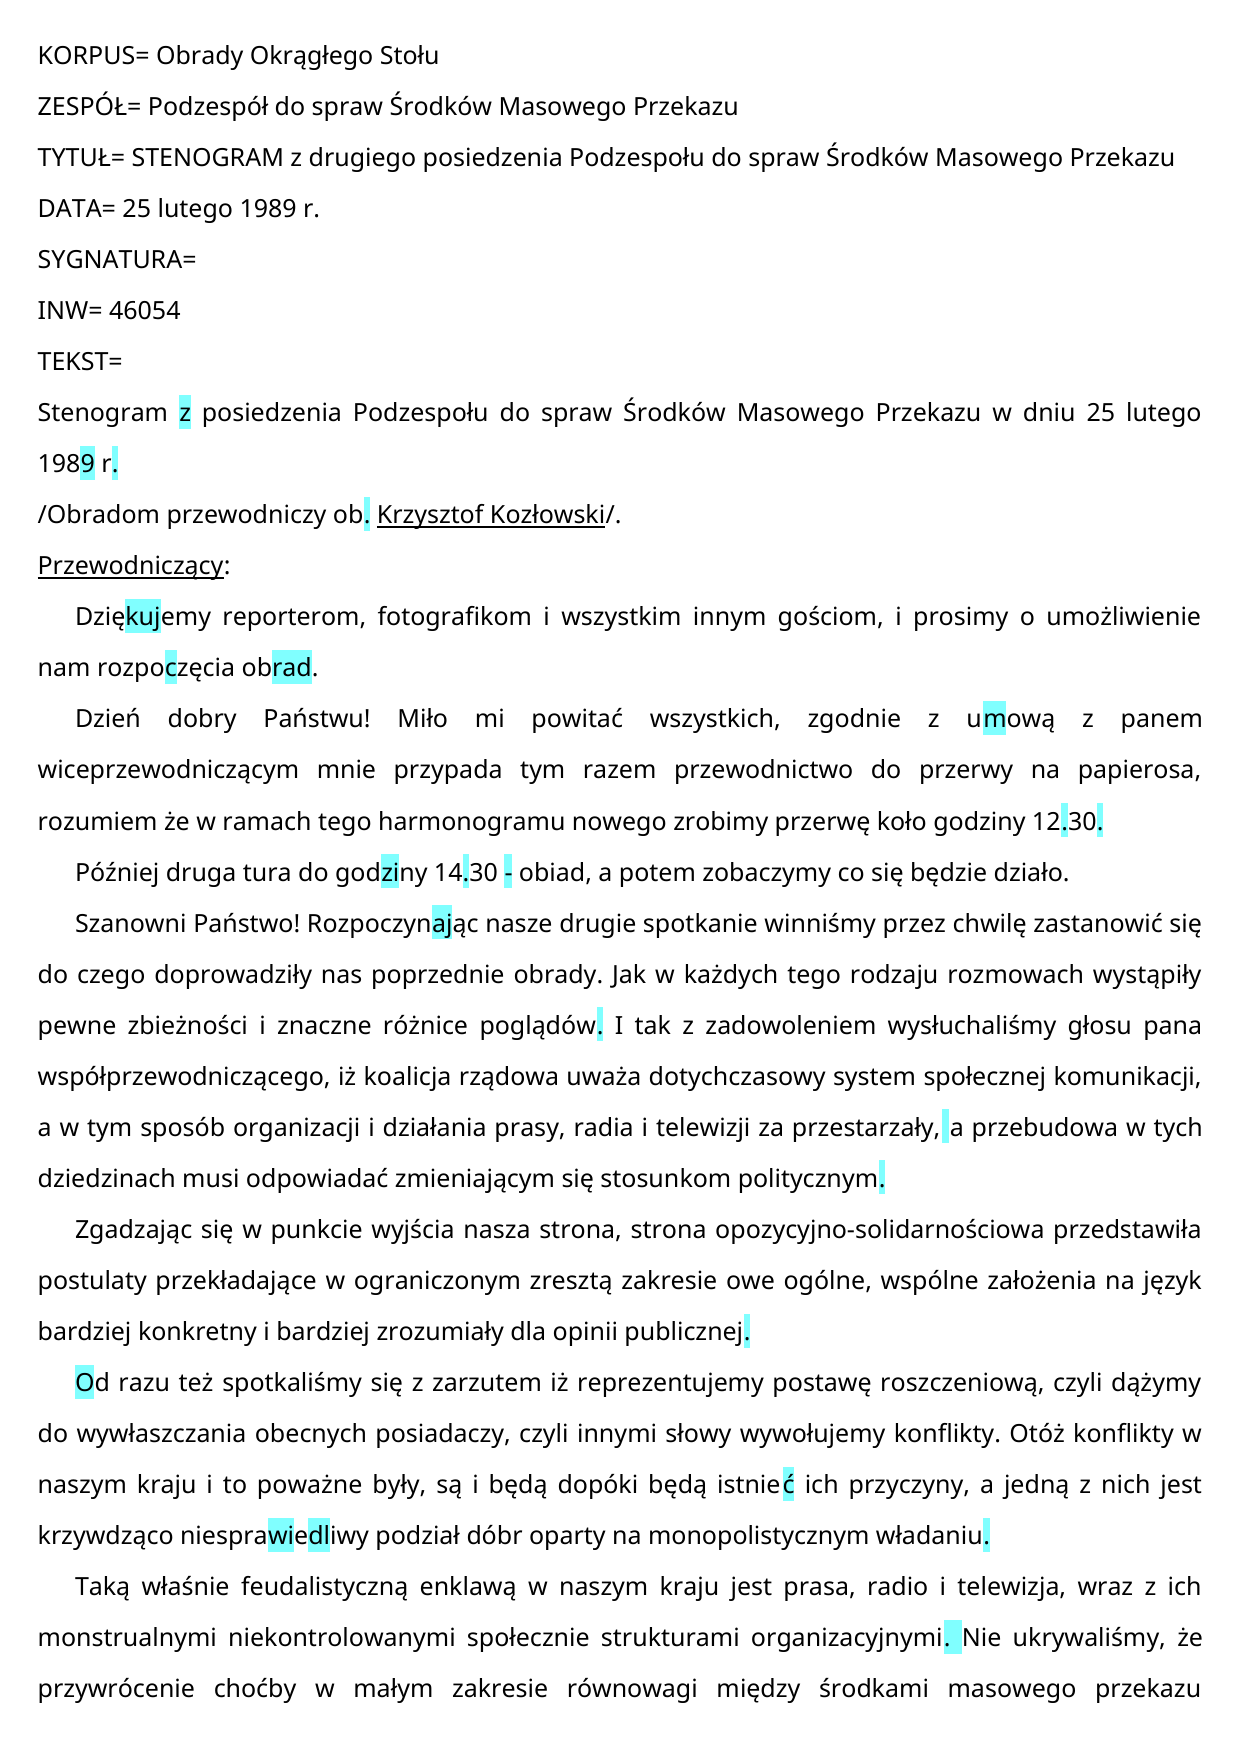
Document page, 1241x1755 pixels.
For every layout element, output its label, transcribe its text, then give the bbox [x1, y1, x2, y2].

text INW= 46054 [37, 293, 1203, 327]
text Zgadzając się w punkcie wyjścia nasza strona, strona opozycyjno-solidarnościowa przedstawiła postulaty przekładające w ograniczonym zresztą zakresie owe ogólne, wspólne założenia na język bardziej konkretny i bardziej zrozumiały dla opinii publicznej. [37, 1211, 1203, 1348]
text KORPUS= Obrady Okrągłego Stołu [37, 37, 1203, 72]
text Szanowni Państwo! Rozpoczynając nasze drugie spotkanie winniśmy przez chwilę zastanowić się do czego doprowadziły nas poprzednie obrady. Jak w każdych tego rodzaju rozmowach wystąpiły pewne zbieżności i znaczne różnice poglądów. I tak z zadowoleniem wysłuchaliśmy głosu pana współprzewodniczącego, iż koalicja rządowa uważa dotychczasowy system społecznej komunikacji, a w tym sposób organizacji i działania prasy, radia i telewizji za przestarzały, a przebudowa w tych dziedzinach musi odpowiadać zmieniającym się stosunkom politycznym. [37, 905, 1203, 1194]
text Przewodniczący: [37, 548, 1203, 582]
text Taką właśnie feudalistyczną enklawą w naszym kraju jest prasa, radio i telewizja, wraz z ich monstrualnymi niekontrolowanymi społecznie strukturami organizacyjnymi. Nie ukrywaliśmy, że przywrócenie choćby w małym zakresie równowagi między środkami masowego przekazu [37, 1569, 1203, 1705]
text Później druga tura do godziny 14.30 - obiad, a potem zobaczymy co się będzie działo. [37, 854, 1203, 888]
text Stenogram z posiedzenia Podzespołu do spraw Środków Masowego Przekazu w dniu 25 lutego 1989 r. [37, 395, 1203, 480]
text Dziękujemy reporterom, fotografikom i wszystkim innym gościom, i prosimy o umożliwienie nam rozpoczęcia obrad. [37, 599, 1203, 684]
text ZESPÓŁ= Podzespół do spraw Środków Masowego Przekazu [37, 88, 1203, 123]
text Od razu też spotkaliśmy się z zarzutem iż reprezentujemy postawę roszczeniową, czyli dążymy do wywłaszczania obecnych posiadaczy, czyli innymi słowy wywołujemy konflikty. Otóż konflikty w naszym kraju i to poważne były, są i będą dopóki będą istnieć ich przyczyny, a jedną z nich jest krzywdząco niesprawiedliwy podział dóbr oparty na monopolistycznym władaniu. [37, 1364, 1203, 1552]
text DATA= 25 lutego 1989 r. [37, 191, 1203, 225]
text SYGNATURA= [37, 242, 1203, 276]
text TYTUŁ= STENOGRAM z drugiego posiedzenia Podzespołu do spraw Środków Masowego Przekazu [37, 139, 1203, 174]
text Dzień dobry Państwu! Miło mi powitać wszystkich, zgodnie z umową z panem wiceprzewodniczącym mnie przypada tym razem przewodnictwo do przerwy na papierosa, rozumiem że w ramach tego harmonogramu nowego zrobimy przerwę koło godziny 12.30. [37, 701, 1203, 837]
text TEKST= [37, 344, 1203, 378]
text /Obradom przewodniczy ob. Krzysztof Kozłowski/. [37, 497, 1203, 531]
